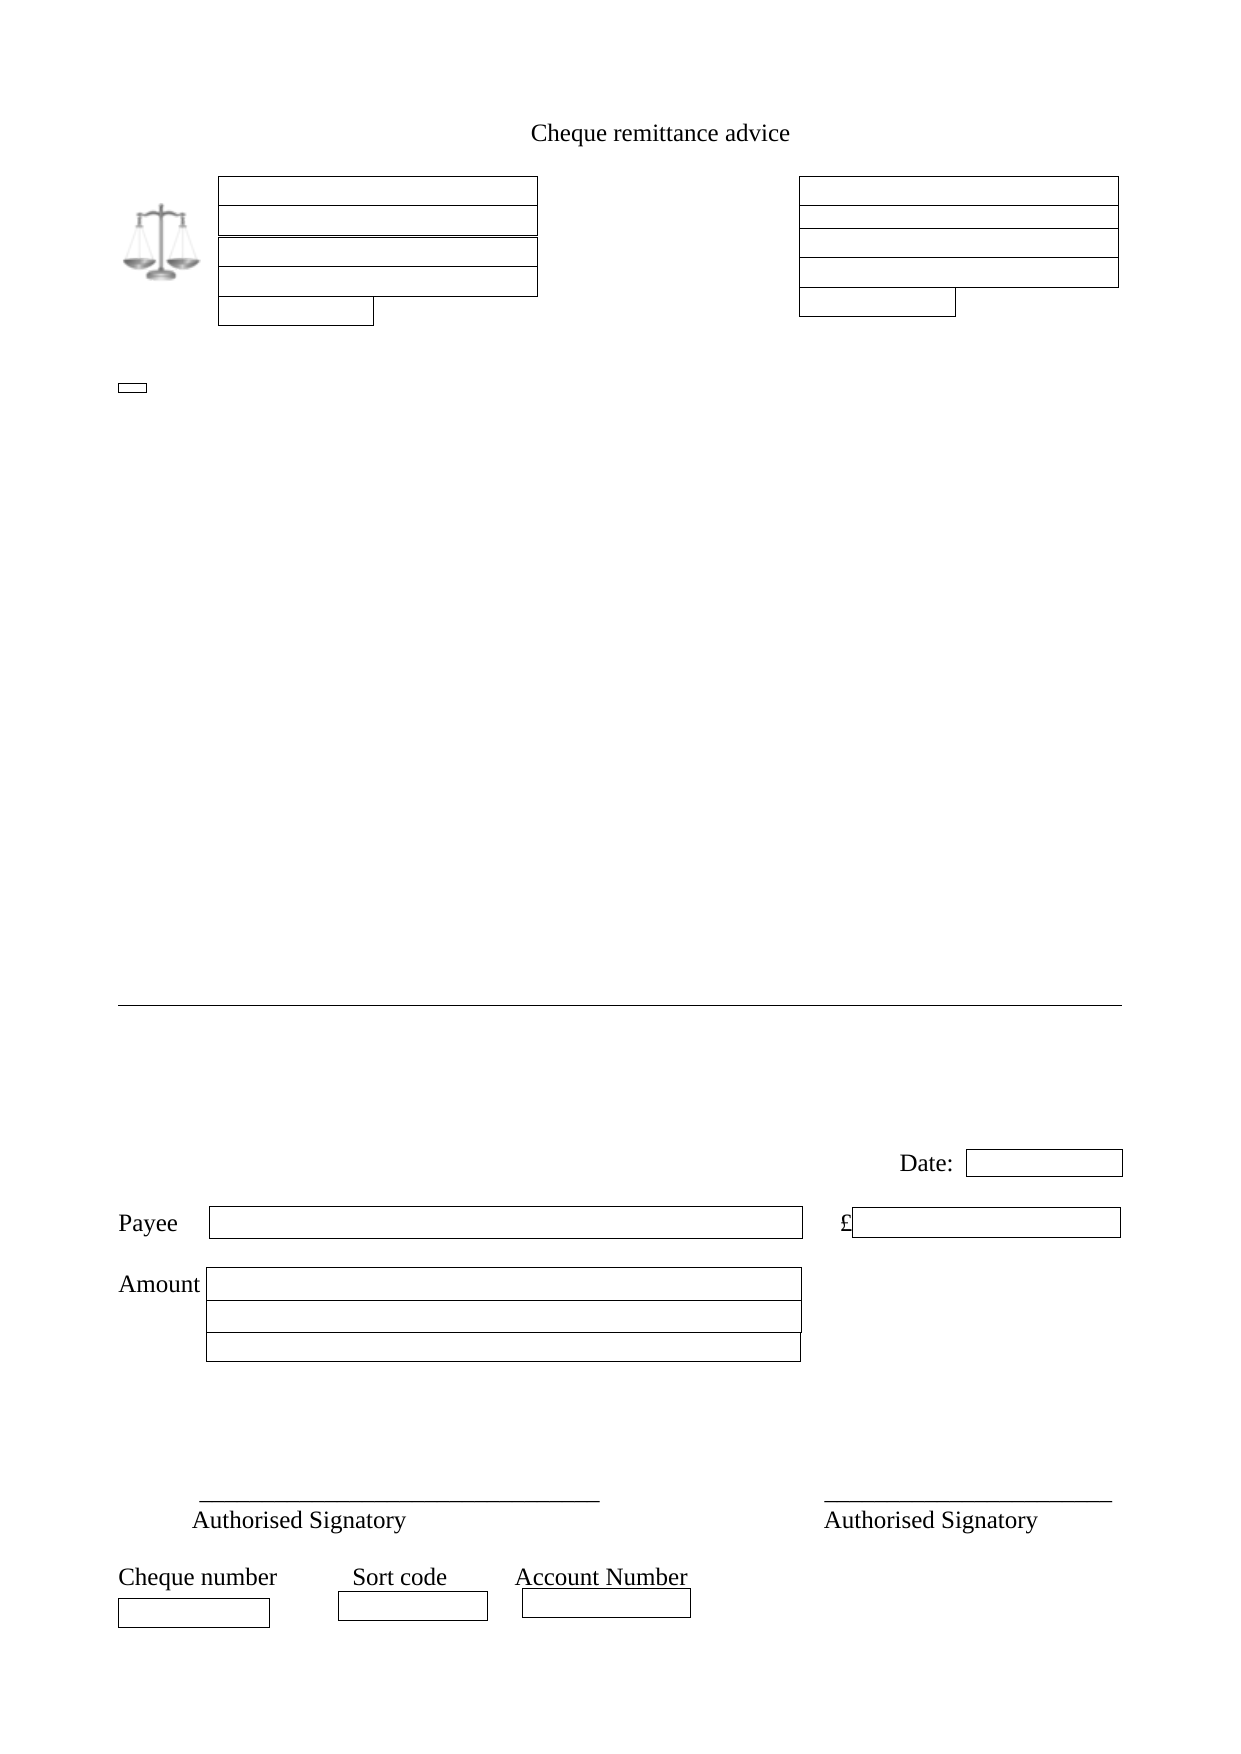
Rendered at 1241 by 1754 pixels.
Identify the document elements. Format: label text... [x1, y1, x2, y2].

text Authorised Signatory Authorised Signatory [118, 1505, 1122, 1534]
text Date: [118, 1148, 1122, 1177]
text [802, 1267, 1122, 1300]
picture [122, 202, 201, 282]
text Payee [118, 1206, 209, 1238]
text Amount [118, 1267, 206, 1300]
text ________________________________ _______________________ [118, 1476, 1122, 1505]
text Cheque number Sort code Account Number [118, 1562, 1122, 1591]
text Cheque remittance advice [118, 118, 1122, 147]
text £ [803, 1206, 1122, 1238]
